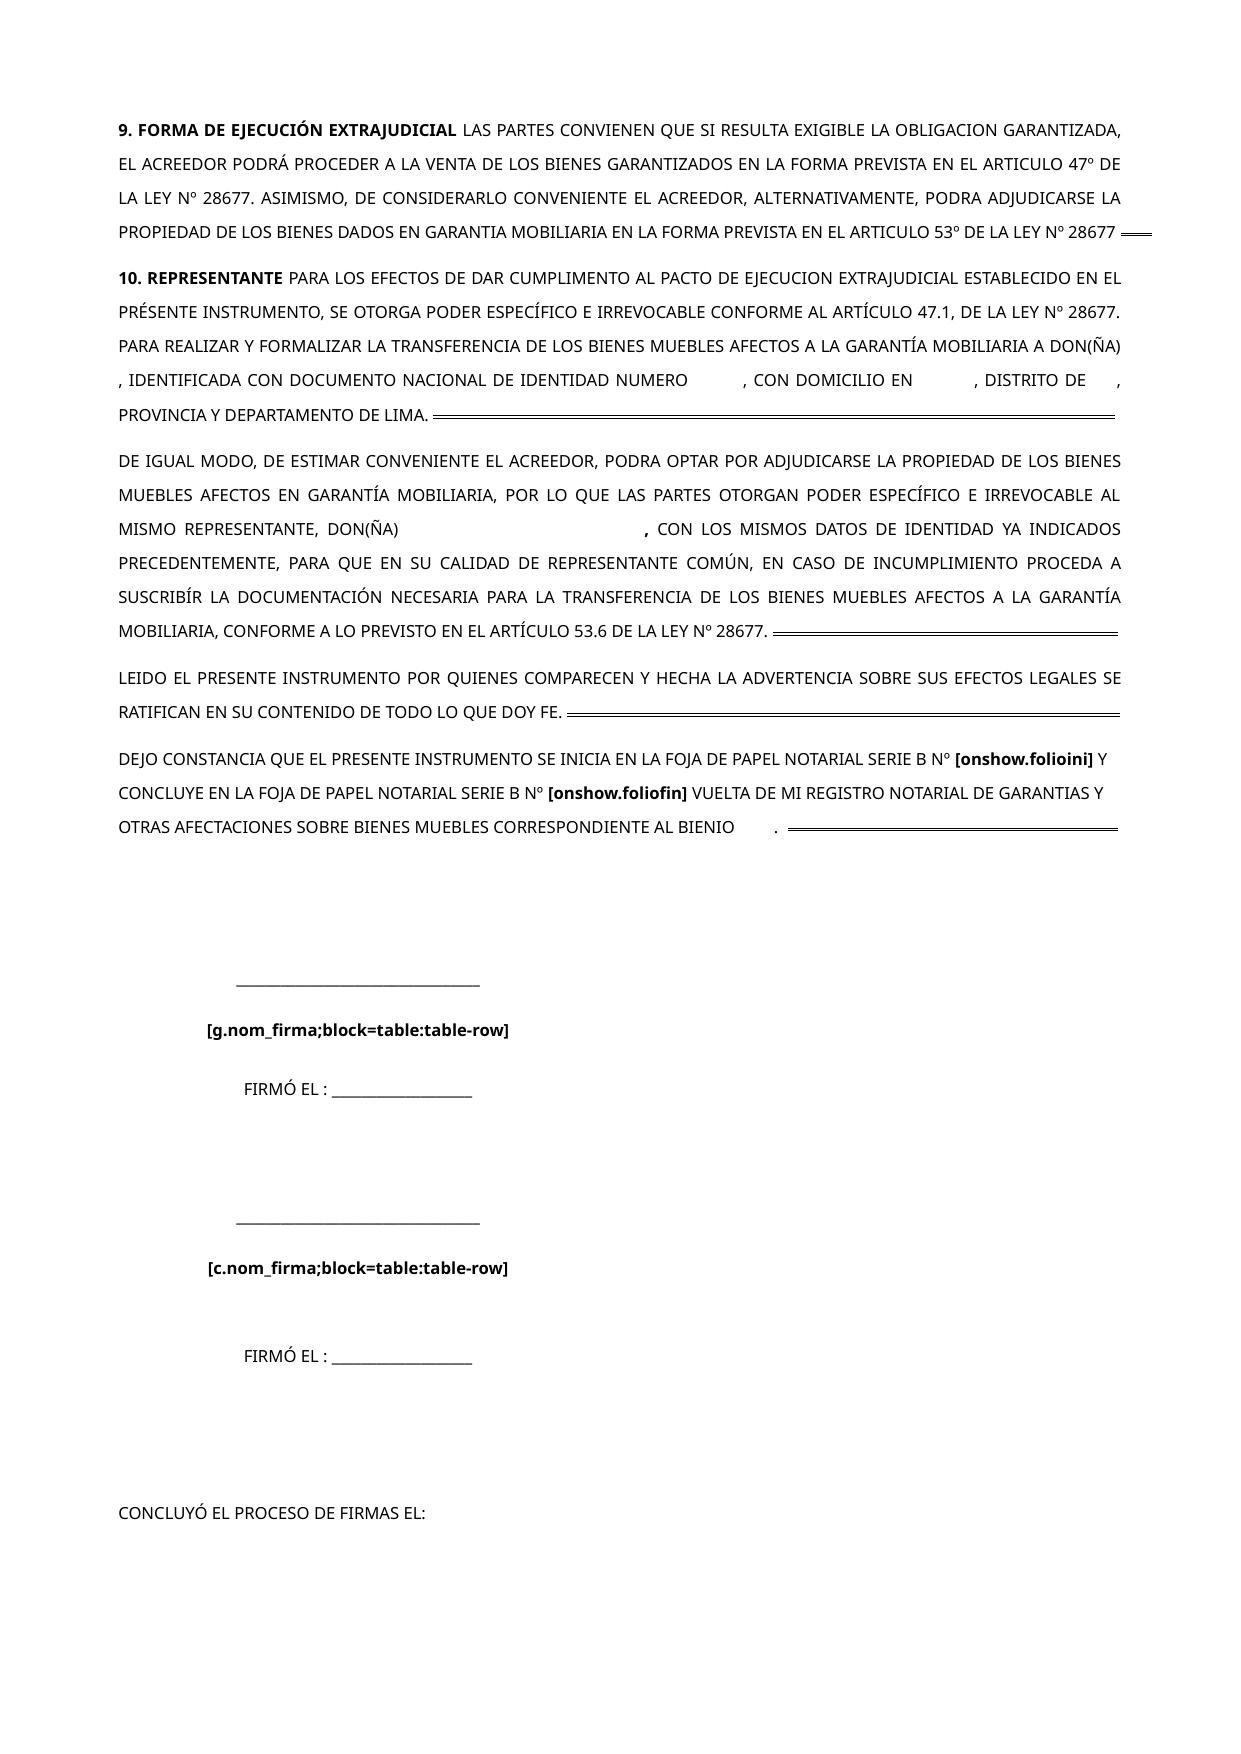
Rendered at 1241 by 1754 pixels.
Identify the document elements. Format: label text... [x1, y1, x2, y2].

text 10. REPRESENTANTE PARA LOS EFECTOS DE DAR CUMPLIMENTO AL PACTO DE EJECUCION EXTRAJUDICIAL ESTABLECIDO EN EL PRÉSENTE INSTRUMENTO, SE OTORGA PODER ESPECÍFICO E IRREVOCABLE CONFORME AL ARTÍCULO 47.1, DE LA LEY Nº 28677. PARA REALIZAR Y FORMALIZAR LA TRANSFERENCIA DE LOS BIENES MUEBLES AFECTOS A LA GARANTÍA MOBILIARIA A DON(ÑA) , IDENTIFICADA CON DOCUMENTO NACIONAL DE IDENTIDAD NUMERO , CON DOMICILIO EN , DISTRITO DE , PROVINCIA Y DEPARTAMENTO DE LIMA. [118, 267, 1122, 426]
table_cell [598, 1397, 1077, 1502]
text DE IGUAL MODO, DE ESTIMAR CONVENIENTE EL ACREEDOR, PODRA OPTAR POR ADJUDICARSE LA PROPIEDAD DE LOS BIENES MUEBLES AFECTOS EN GARANTÍA MOBILIARIA, POR LO QUE LAS PARTES OTORGAN PODER ESPECÍFICO E IRREVOCABLE AL MISMO REPRESENTANTE, DON(ÑA) , CON LOS MISMOS DATOS DE IDENTIDAD YA INDICADOS PRECEDENTEMENTE, PARA QUE EN SU CALIDAD DE REPRESENTANTE COMÚN, EN CASO DE INCUMPLIMIENTO PROCEDA A SUSCRIBÍR LA DOCUMENTACIÓN NECESARIA PARA LA TRANSFERENCIA DE LOS BIENES MUEBLES AFECTOS A LA GARANTÍA MOBILIARIA, CONFORME A LO PREVISTO EN EL ARTÍCULO 53.6 DE LA LEY Nº 28677. [118, 450, 1122, 643]
table_cell [118, 1397, 598, 1502]
text 9. FORMA DE EJECUCIÓN EXTRAJUDICIAL LAS PARTES CONVIENEN QUE SI RESULTA EXIGIBLE LA OBLIGACION GARANTIZADA, EL ACREEDOR PODRÁ PROCEDER A LA VENTA DE LOS BIENES GARANTIZADOS EN LA FORMA PREVISTA EN EL ARTICULO 47º DE LA LEY Nº 28677. ASIMISMO, DE CONSIDERARLO CONVENIENTE EL ACREEDOR, ALTERNATIVAMENTE, PODRA ADJUDICARSE LA PROPIEDAD DE LOS BIENES DADOS EN GARANTIA MOBILIARIA EN LA FORMA PREVISTA EN EL ARTICULO 53º DE LA LEY Nº 28677 [118, 118, 1122, 243]
text DEJO CONSTANCIA QUE EL PRESENTE INSTRUMENTO SE INICIA EN LA FOJA DE PAPEL NOTARIAL SERIE B Nº [onshow.folioini] Y CONCLUYE EN LA FOJA DE PAPEL NOTARIAL SERIE B Nº [onshow.foliofin] VUELTA DE MI REGISTRO NOTARIAL DE GARANTIAS Y OTRAS AFECTACIONES SOBRE BIENES MUEBLES CORRESPONDIENTE AL BIENIO . [118, 747, 1122, 838]
table_header _________________________________ [g.nom_firma;block=table:table-row] FIRMÓ EL : ___________________ [118, 862, 598, 1129]
table_header [598, 862, 1077, 1129]
table_cell [598, 1130, 1077, 1397]
table_cell _________________________________ [c.nom_firma;block=table:table-row] FIRMÓ EL : ___________________ [118, 1130, 598, 1397]
text CONCLUYÓ EL PROCESO DE FIRMAS EL: [118, 1502, 1122, 1524]
text LEIDO EL PRESENTE INSTRUMENTO POR QUIENES COMPARECEN Y HECHA LA ADVERTENCIA SOBRE SUS EFECTOS LEGALES SE RATIFICAN EN SU CONTENIDO DE TODO LO QUE DOY FE. [118, 667, 1122, 723]
